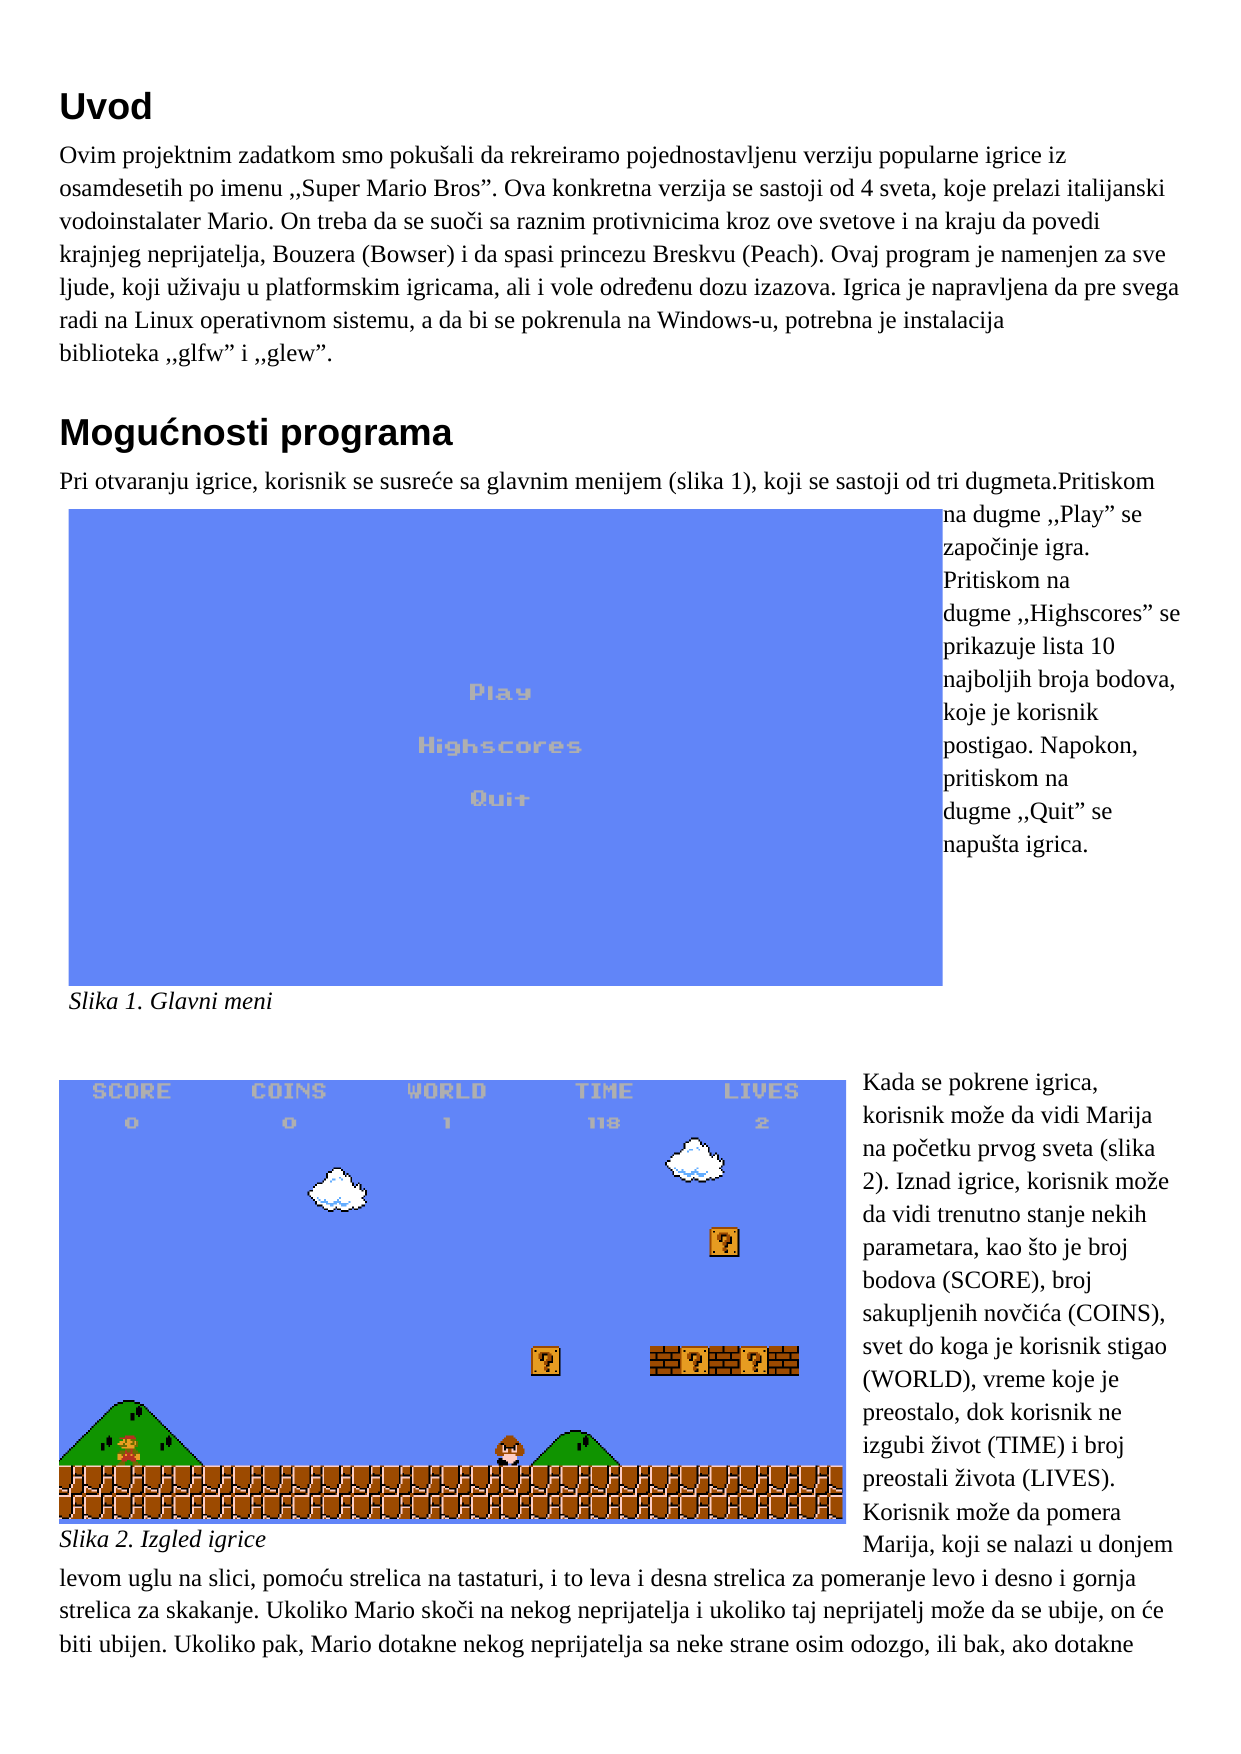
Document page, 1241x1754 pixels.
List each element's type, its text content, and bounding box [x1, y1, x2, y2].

picture [68, 509, 943, 986]
text Kada se pokrene igrica, korisnik može da vidi Marija na početku prvog sveta (slika 2). Iznad igrice, korisnik može da vidi trenutno stanje nekih parametara, kao što je broj bodova (SCORE), broj sakupljenih novčića (COINS), svet do koga je korisnik stigao (WORLD), vreme koje je preostalo, dok korisnik ne izgubi život (TIME) i broj preostali života (LIVES). Korisnik može da pomera Marija, koji se nalazi u donjem levom uglu na slici, pomoću strelica na tastaturi, i to leva i desna strelica za pomeranje levo i desno i gornja strelica za skakanje. Ukoliko Mario skoči na nekog neprijatelja i ukoliko taj neprijatelj može da se ubije, on će biti ubijen. Ukoliko pak, Mario dotakne nekog neprijatelja sa neke strane osim odozgo, ili bak, ako dotakne [59, 1066, 1181, 1657]
text Pri otvaranju igrice, korisnik se susreće sa glavnim menijem (slika 1), koji se sastoji od tri dugmeta.Pritiskom na dugme ,,Play” se započinje igra. Pritiskom na dugme ,,Highscores” se prikazuje lista 10 najboljih broja bodova, koje je korisnik postigao. Napokon, pritiskom na dugme ,,Quit” se napušta igrica. [59, 466, 1181, 858]
picture [59, 1080, 847, 1524]
subtitle Uvod [59, 84, 1181, 127]
text Ovim projektnim zadatkom smo pokušali da rekreiramo pojednostavljenu verziju popularne igrice iz osamdesetih po imenu ,,Super Mario Bros”. Ova konkretna verzija se sastoji od 4 sveta, koje prelazi italijanski vodoinstalater Mario. On treba da se suoči sa raznim protivnicima kroz ove svetove i na kraju da povedi krajnjeg neprijatelja, Bouzera (Bowser) i da spasi princezu Breskvu (Peach). Ovaj program je namenjen za sve ljude, koji uživaju u platformskim igricama, ali i vole određenu dozu izazova. Igrica je napravljena da pre svega radi na Linux operativnom sistemu, a da bi se pokrenula na Windows-u, potrebna je instalacija biblioteka ,,glfw” i ,,glew”. [59, 140, 1181, 367]
text Slika 1. Glavni meni [68, 986, 943, 1015]
text Slika 2. Izgled igrice [59, 1078, 862, 1553]
subtitle Mogućnosti programa [59, 410, 1181, 453]
